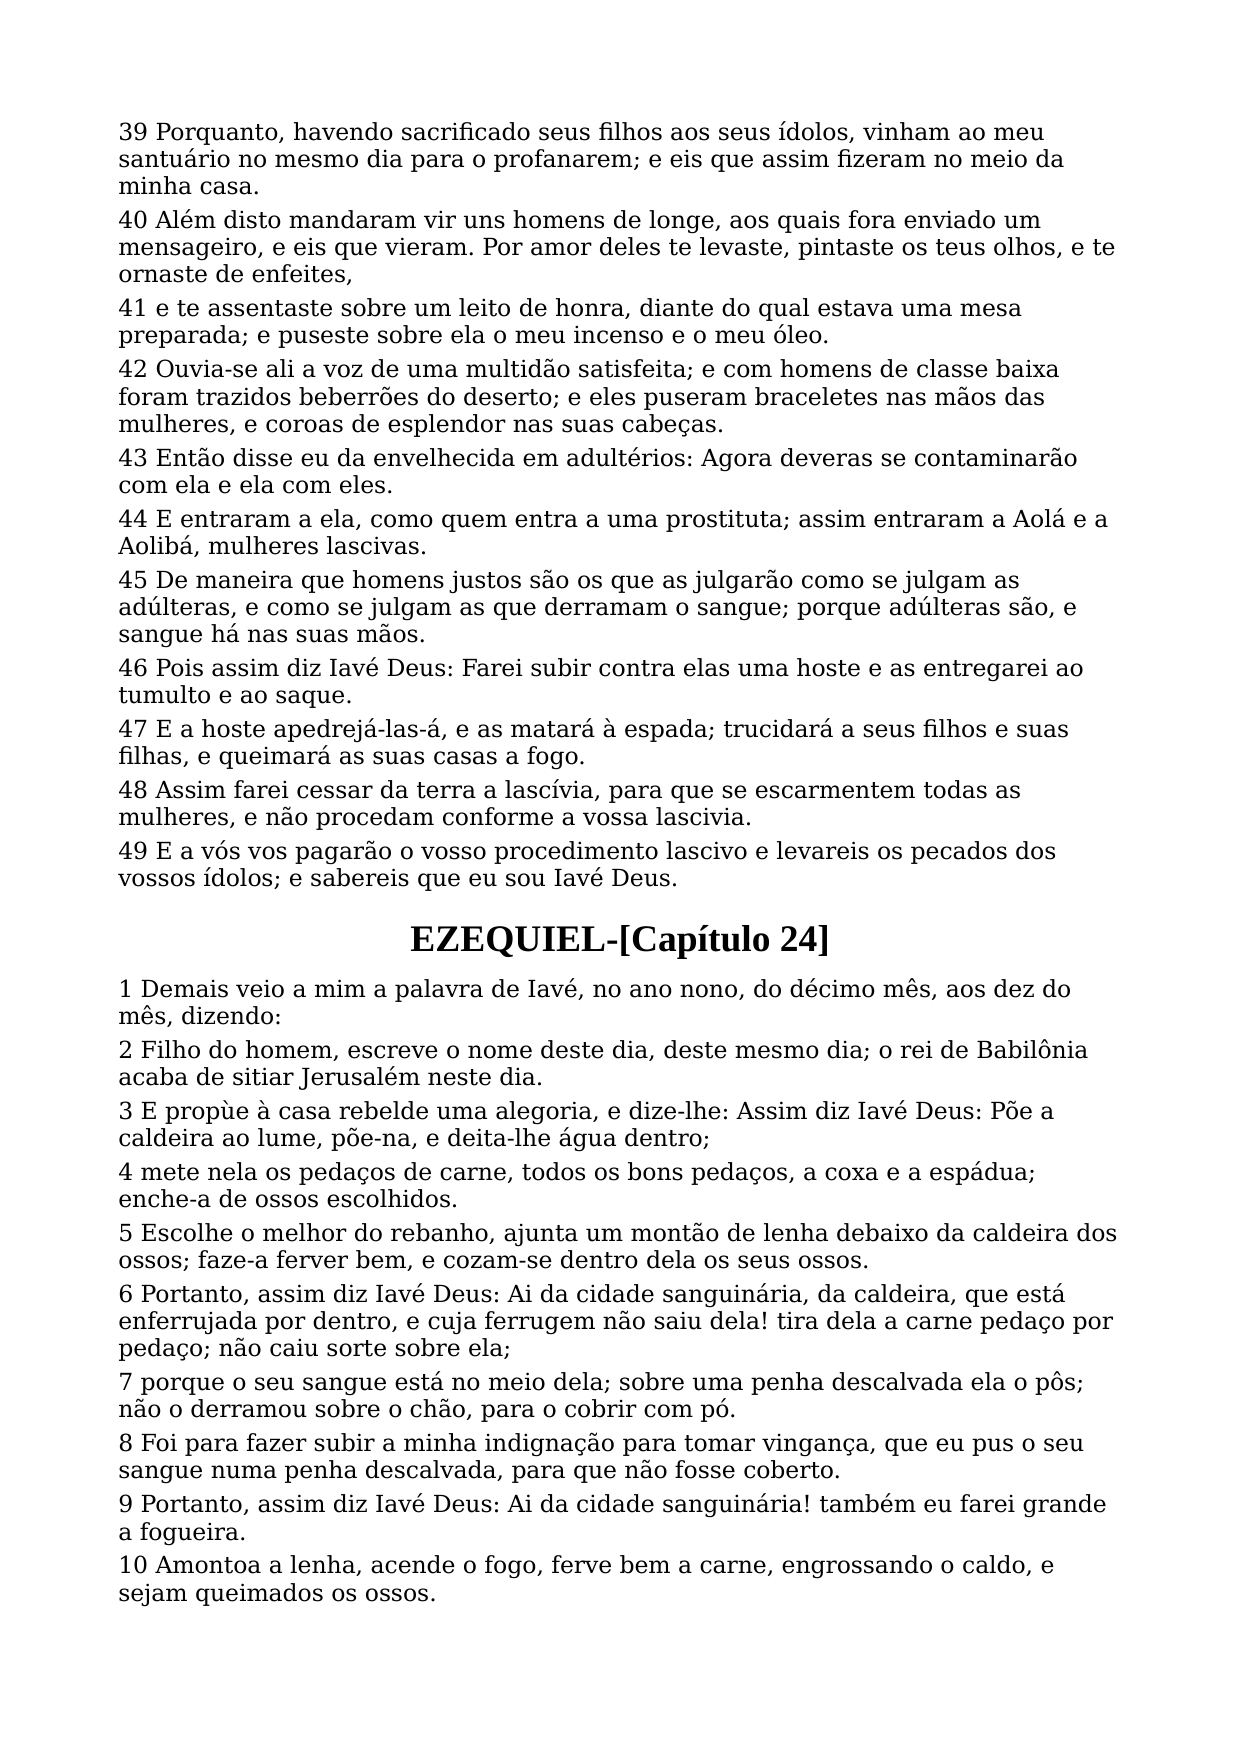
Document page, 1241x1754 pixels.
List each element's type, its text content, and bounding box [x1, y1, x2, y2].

text 1 Demais veio a mim a palavra de Iavé, no ano nono, do décimo mês, aos dez do mês, dizendo: [118, 975, 1122, 1030]
text 6 Portanto, assim diz Iavé Deus: Ai da cidade sanguinária, da caldeira, que está enferrujada por dentro, e cuja ferrugem não saiu dela! tira dela a carne pedaço por pedaço; não caiu sorte sobre ela; [118, 1280, 1122, 1362]
text 43 Então disse eu da envelhecida em adultérios: Agora deveras se contaminarão com ela e ela com eles. [118, 444, 1122, 499]
subtitle EZEQUIEL-[Capítulo 24] [118, 916, 1122, 959]
text 44 E entraram a ela, como quem entra a uma prostituta; assim entraram a Aolá e a Aolibá, mulheres lascivas. [118, 505, 1122, 560]
text 42 Ouvia-se ali a voz de uma multidão satisfeita; e com homens de classe baixa foram trazidos beberrões do deserto; e eles puseram braceletes nas mãos das mulheres, e coroas de esplendor nas suas cabeças. [118, 356, 1122, 438]
text 2 Filho do homem, escreve o nome deste dia, deste mesmo dia; o rei de Babilônia acaba de sitiar Jerusalém neste dia. [118, 1036, 1122, 1091]
text 47 E a hoste apedrejá-las-á, e as matará à espada; trucidará a seus filhos e suas filhas, e queimará as suas casas a fogo. [118, 716, 1122, 770]
text 41 e te assentaste sobre um leito de honra, diante do qual estava uma mesa preparada; e puseste sobre ela o meu incenso e o meu óleo. [118, 295, 1122, 349]
text 46 Pois assim diz Iavé Deus: Farei subir contra elas uma hoste e as entregarei ao tumulto e ao saque. [118, 654, 1122, 709]
text 45 De maneira que homens justos são os que as julgarão como se julgam as adúlteras, e como se julgam as que derramam o sangue; porque adúlteras são, e sangue há nas suas mãos. [118, 566, 1122, 648]
text 39 Porquanto, havendo sacrificado seus filhos aos seus ídolos, vinham ao meu santuário no mesmo dia para o profanarem; e eis que assim fizeram no meio da minha casa. [118, 118, 1122, 200]
text 40 Além disto mandaram vir uns homens de longe, aos quais fora enviado um mensageiro, e eis que vieram. Por amor deles te levaste, pintaste os teus olhos, e te ornaste de enfeites, [118, 206, 1122, 288]
text 4 mete nela os pedaços de carne, todos os bons pedaços, a coxa e a espádua; enche-a de ossos escolhidos. [118, 1158, 1122, 1213]
text 8 Foi para fazer subir a minha indignação para tomar vingança, que eu pus o seu sangue numa penha descalvada, para que não fosse coberto. [118, 1430, 1122, 1484]
text 3 E propùe à casa rebelde uma alegoria, e dize-lhe: Assim diz Iavé Deus: Põe a caldeira ao lume, põe-na, e deita-lhe água dentro; [118, 1097, 1122, 1152]
text 48 Assim farei cessar da terra a lascívia, para que se escarmentem todas as mulheres, e não procedam conforme a vossa lascivia. [118, 777, 1122, 831]
text 9 Portanto, assim diz Iavé Deus: Ai da cidade sanguinária! também eu farei grande a fogueira. [118, 1491, 1122, 1545]
text 7 porque o seu sangue está no meio dela; sobre uma penha descalvada ela o pôs; não o derramou sobre o chão, para o cobrir com pó. [118, 1369, 1122, 1423]
text 49 E a vós vos pagarão o vosso procedimento lascivo e levareis os pecados dos vossos ídolos; e sabereis que eu sou Iavé Deus. [118, 838, 1122, 892]
text 5 Escolhe o melhor do rebanho, ajunta um montão de lenha debaixo da caldeira dos ossos; faze-a ferver bem, e cozam-se dentro dela os seus ossos. [118, 1219, 1122, 1274]
text 10 Amontoa a lenha, acende o fogo, ferve bem a carne, engrossando o caldo, e sejam queimados os ossos. [118, 1552, 1122, 1606]
